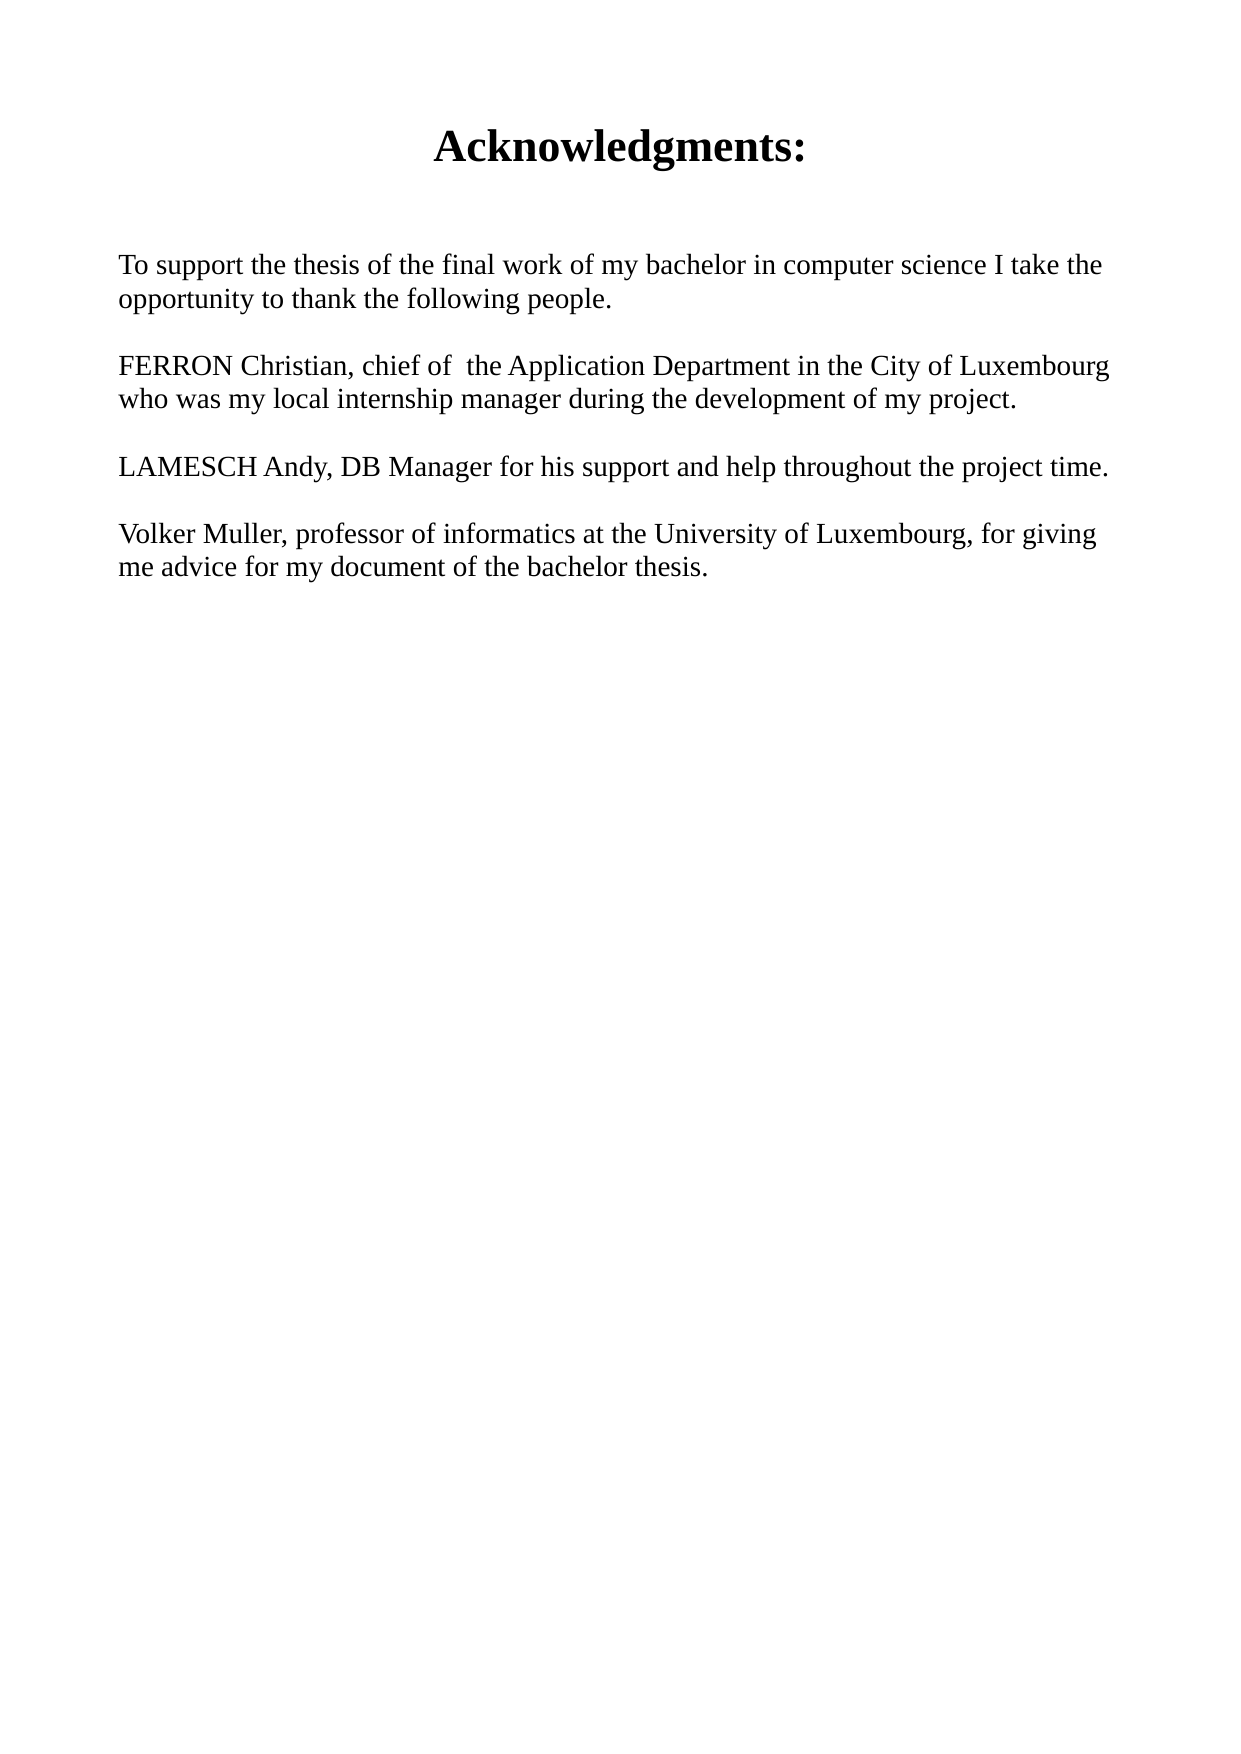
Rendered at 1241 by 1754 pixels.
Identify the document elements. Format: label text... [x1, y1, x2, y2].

text Acknowledgments: [0, 118, 1122, 171]
text LAMESCH Andy, DB Manager for his support and help throughout the project time. [118, 449, 1122, 482]
text Volker Muller, professor of informatics at the University of Luxembourg, for giving me advice for my document of the bachelor thesis. [118, 516, 1122, 583]
text To support the thesis of the final work of my bachelor in computer science I take the opportunity to thank the following people. [118, 247, 1122, 314]
text FERRON Christian, chief of the Application Department in the City of Luxembourg who was my local internship manager during the development of my project. [118, 348, 1122, 415]
